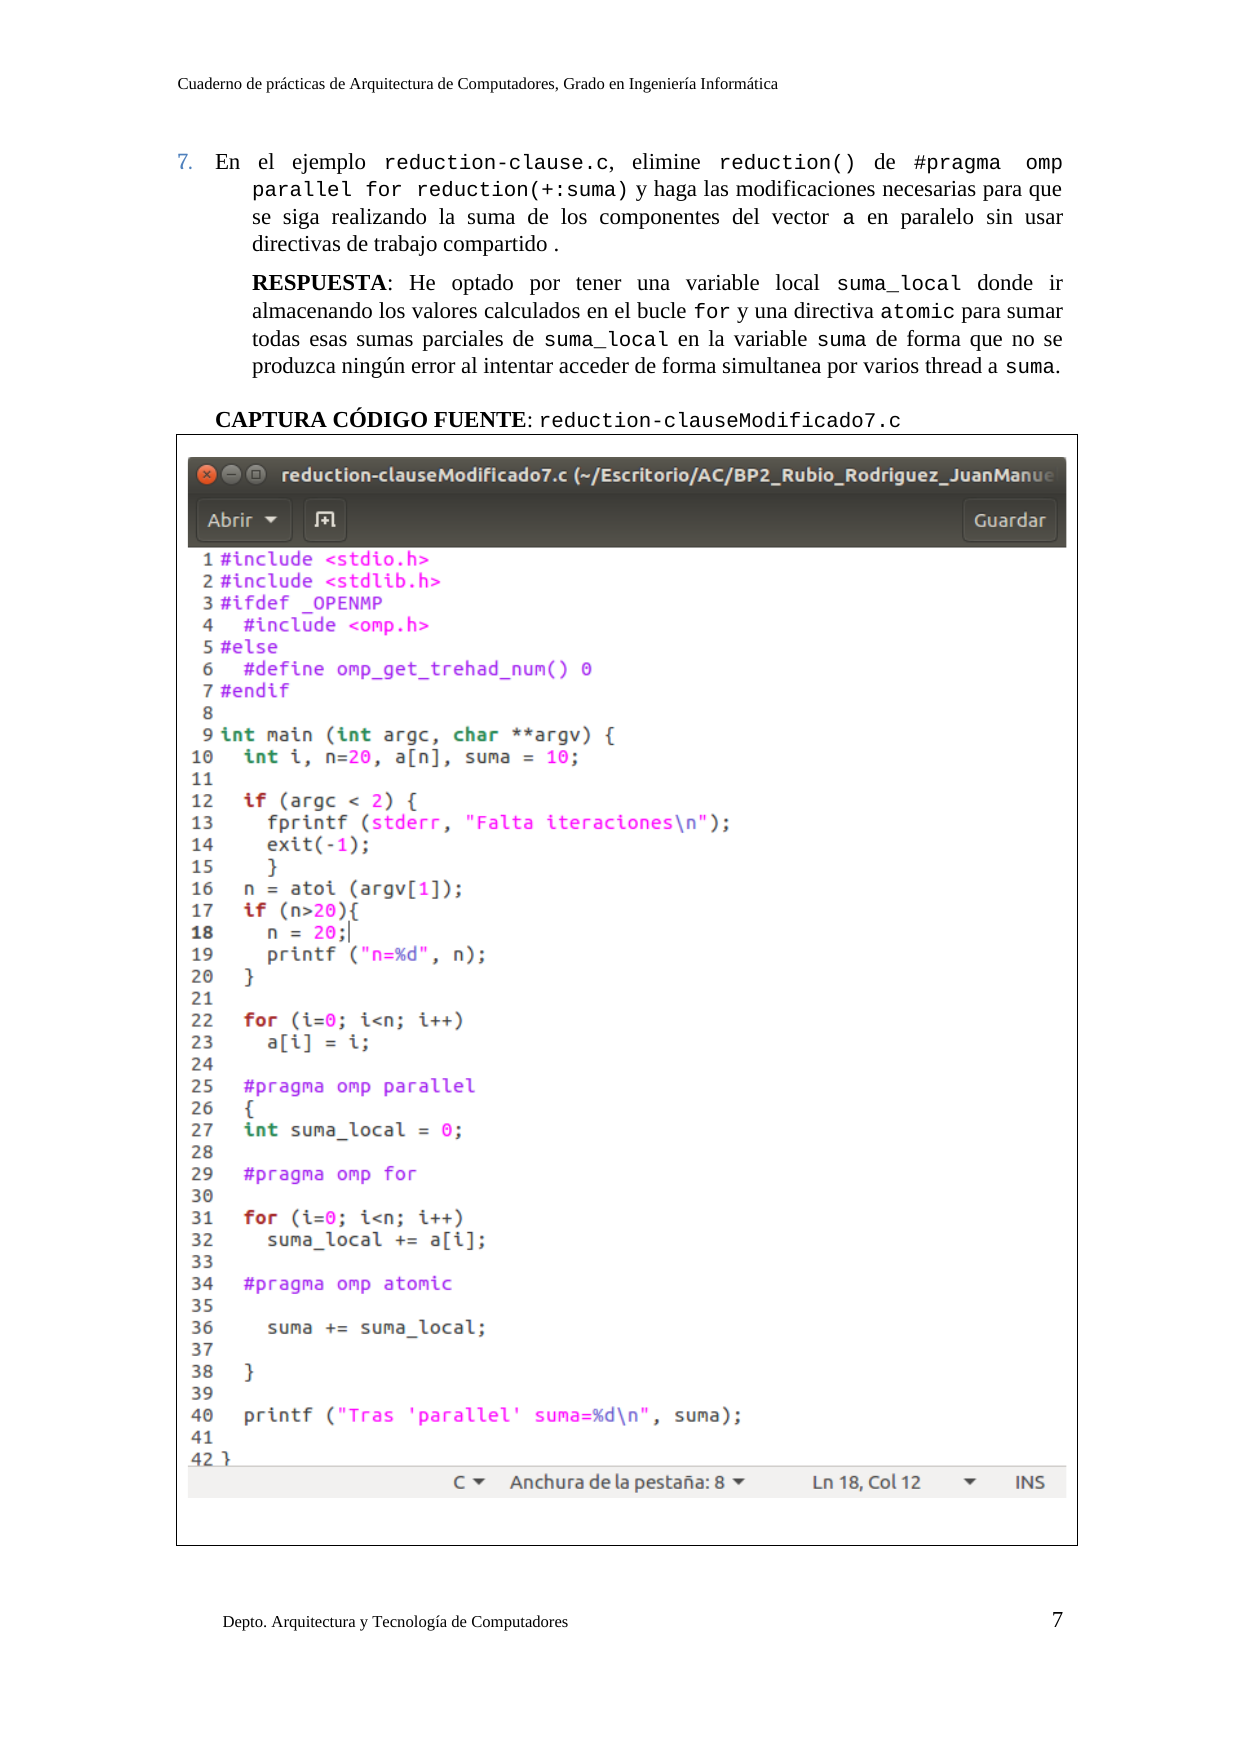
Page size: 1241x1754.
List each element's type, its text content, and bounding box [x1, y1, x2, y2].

text CAPTURA CÓDIGO FUENTE: reduction-clauseModificado7.c [215, 406, 1063, 434]
picture [187, 457, 1067, 1498]
table_header [177, 435, 1077, 1545]
list En el ejemplo reduction-clause.c, elimine reduction() de #pragma omp parallel for reduction(+:suma) y haga las modificaciones necesarias para que se siga realizando la suma de los componentes del vector a en paralelo sin usar directivas de trabajo compartido . [177, 148, 1063, 257]
list RESPUESTA: He optado por tener una variable local suma_local donde ir almacenando los valores calculados en el bucle for y una directiva atomic para sumar todas esas sumas parciales de suma_local en la variable suma de forma que no se produzca ningún error al intentar acceder de forma simultanea por varios thread a suma. [177, 269, 1063, 380]
